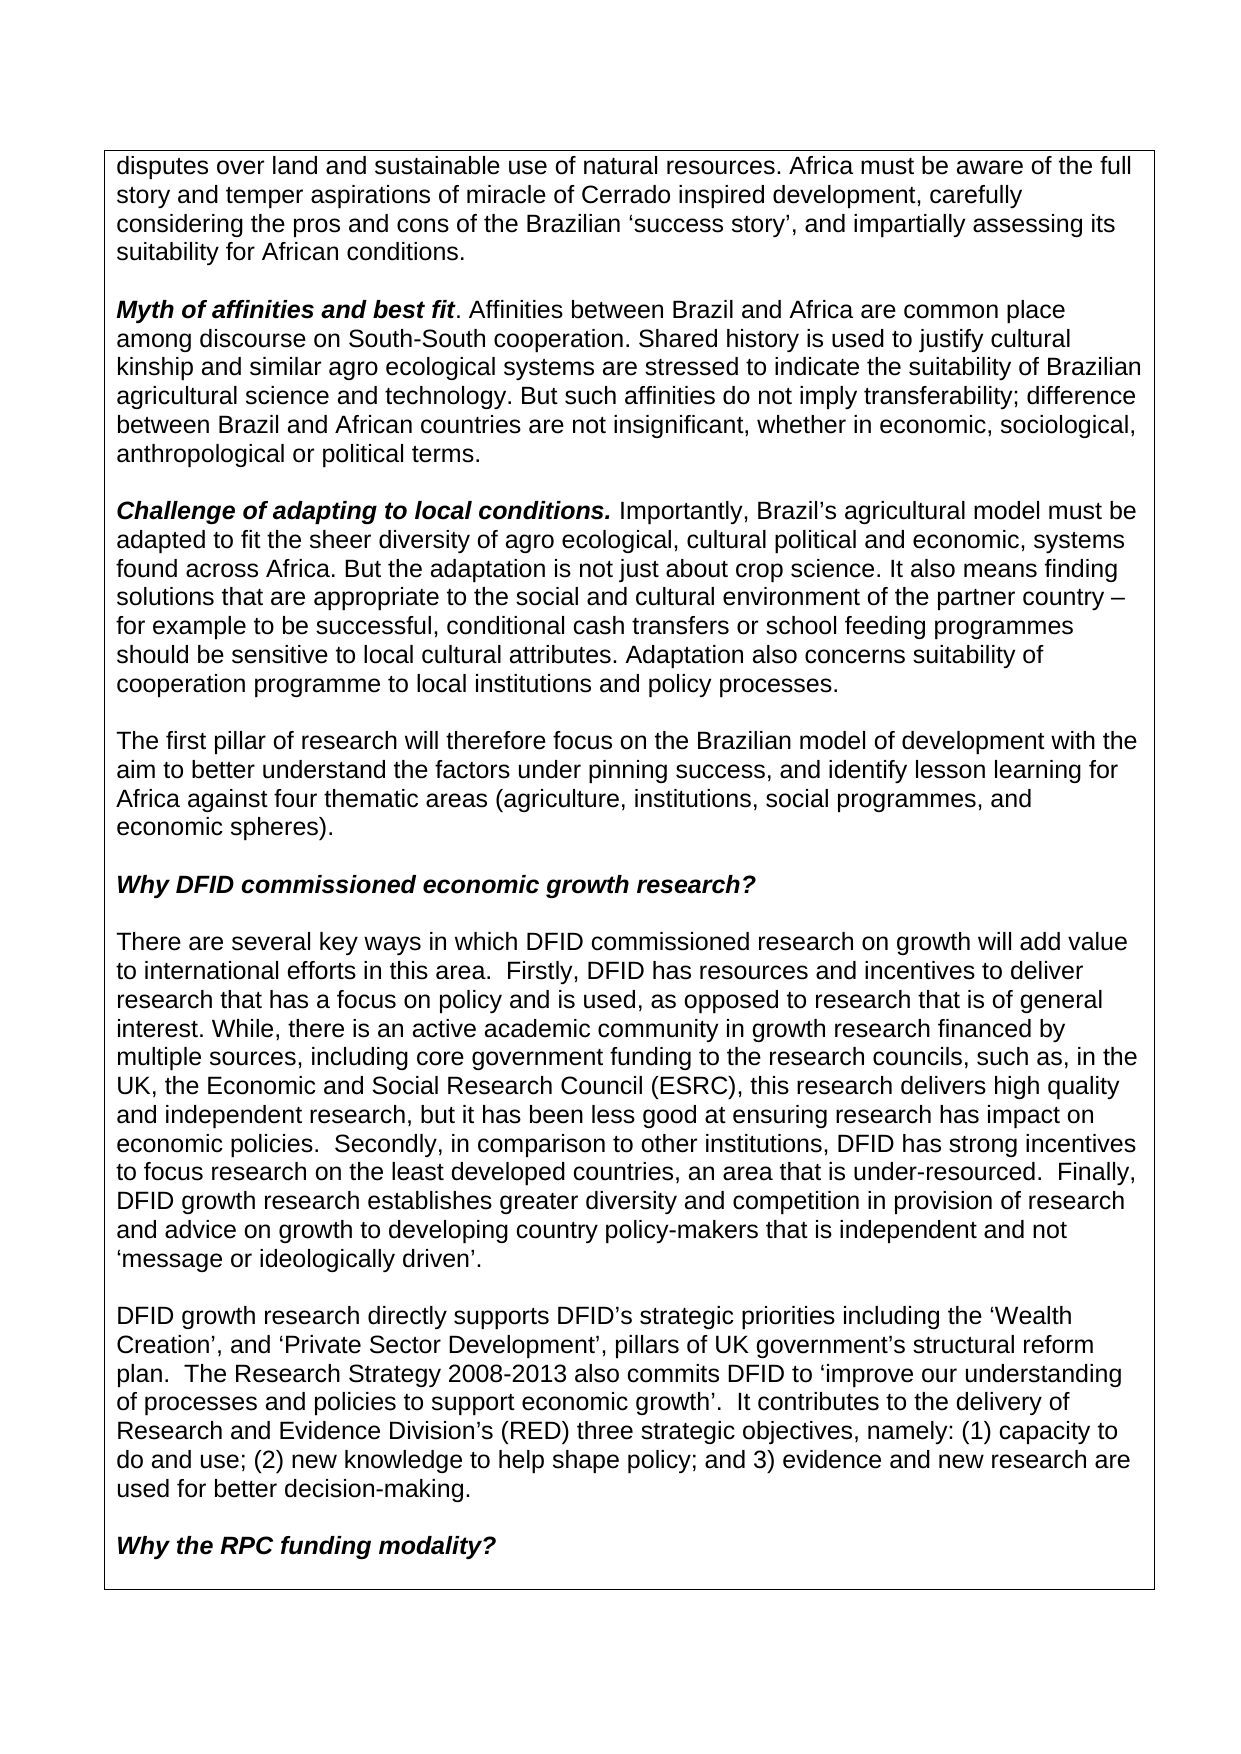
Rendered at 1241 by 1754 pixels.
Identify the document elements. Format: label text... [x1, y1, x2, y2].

table_header disputes over land and sustainable use of natural resources. Africa must be aware of the full story and temper aspirations of miracle of Cerrado inspired development, carefully considering the pros and cons of the Brazilian ‘success story’, and impartially assessing its suitability for African conditions. Myth of affinities and best fit. Affinities between Brazil and Africa are common place among discourse on South-South cooperation. Shared history is used to justify cultural kinship and similar agro ecological systems are stressed to indicate the suitability of Brazilian agricultural science and technology. But such affinities do not imply transferability; difference between Brazil and African countries are not insignificant, whether in economic, sociological, anthropological or political terms. Challenge of adapting to local conditions. Importantly, Brazil’s agricultural model must be adapted to fit the sheer diversity of agro ecological, cultural political and economic, systems found across Africa. But the adaptation is not just about crop science. It also means finding solutions that are appropriate to the social and cultural environment of the partner country – for example to be successful, conditional cash transfers or school feeding programmes should be sensitive to local cultural attributes. Adaptation also concerns suitability of cooperation programme to local institutions and policy processes. The first pillar of research will therefore focus on the Brazilian model of development with the aim to better understand the factors under pinning success, and identify lesson learning for Africa against four thematic areas (agriculture, institutions, social programmes, and economic spheres). Why DFID commissioned economic growth research? There are several key ways in which DFID commissioned research on growth will add value to international efforts in this area. Firstly, DFID has resources and incentives to deliver research that has a focus on policy and is used, as opposed to research that is of general interest. While, there is an active academic community in growth research financed by multiple sources, including core government funding to the research councils, such as, in the UK, the Economic and Social Research Council (ESRC), this research delivers high quality and independent research, but it has been less good at ensuring research has impact on economic policies. Secondly, in comparison to other institutions, DFID has strong incentives to focus research on the least developed countries, an area that is under-resourced. Finally, DFID growth research establishes greater diversity and competition in provision of research and advice on growth to developing country policy-makers that is independent and not ‘message or ideologically driven’. DFID growth research directly supports DFID’s strategic priorities including the ‘Wealth Creation’, and ‘Private Sector Development’, pillars of UK government’s structural reform plan. The Research Strategy 2008-2013 also commits DFID to ‘improve our understanding of processes and policies to support economic growth’. It contributes to the delivery of Research and Evidence Division’s (RED) three strategic objectives, namely: (1) capacity to do and use; (2) new knowledge to help shape policy; and 3) evidence and new research are used for better decision-making. Why the RPC funding modality? [105, 151, 1154, 1588]
